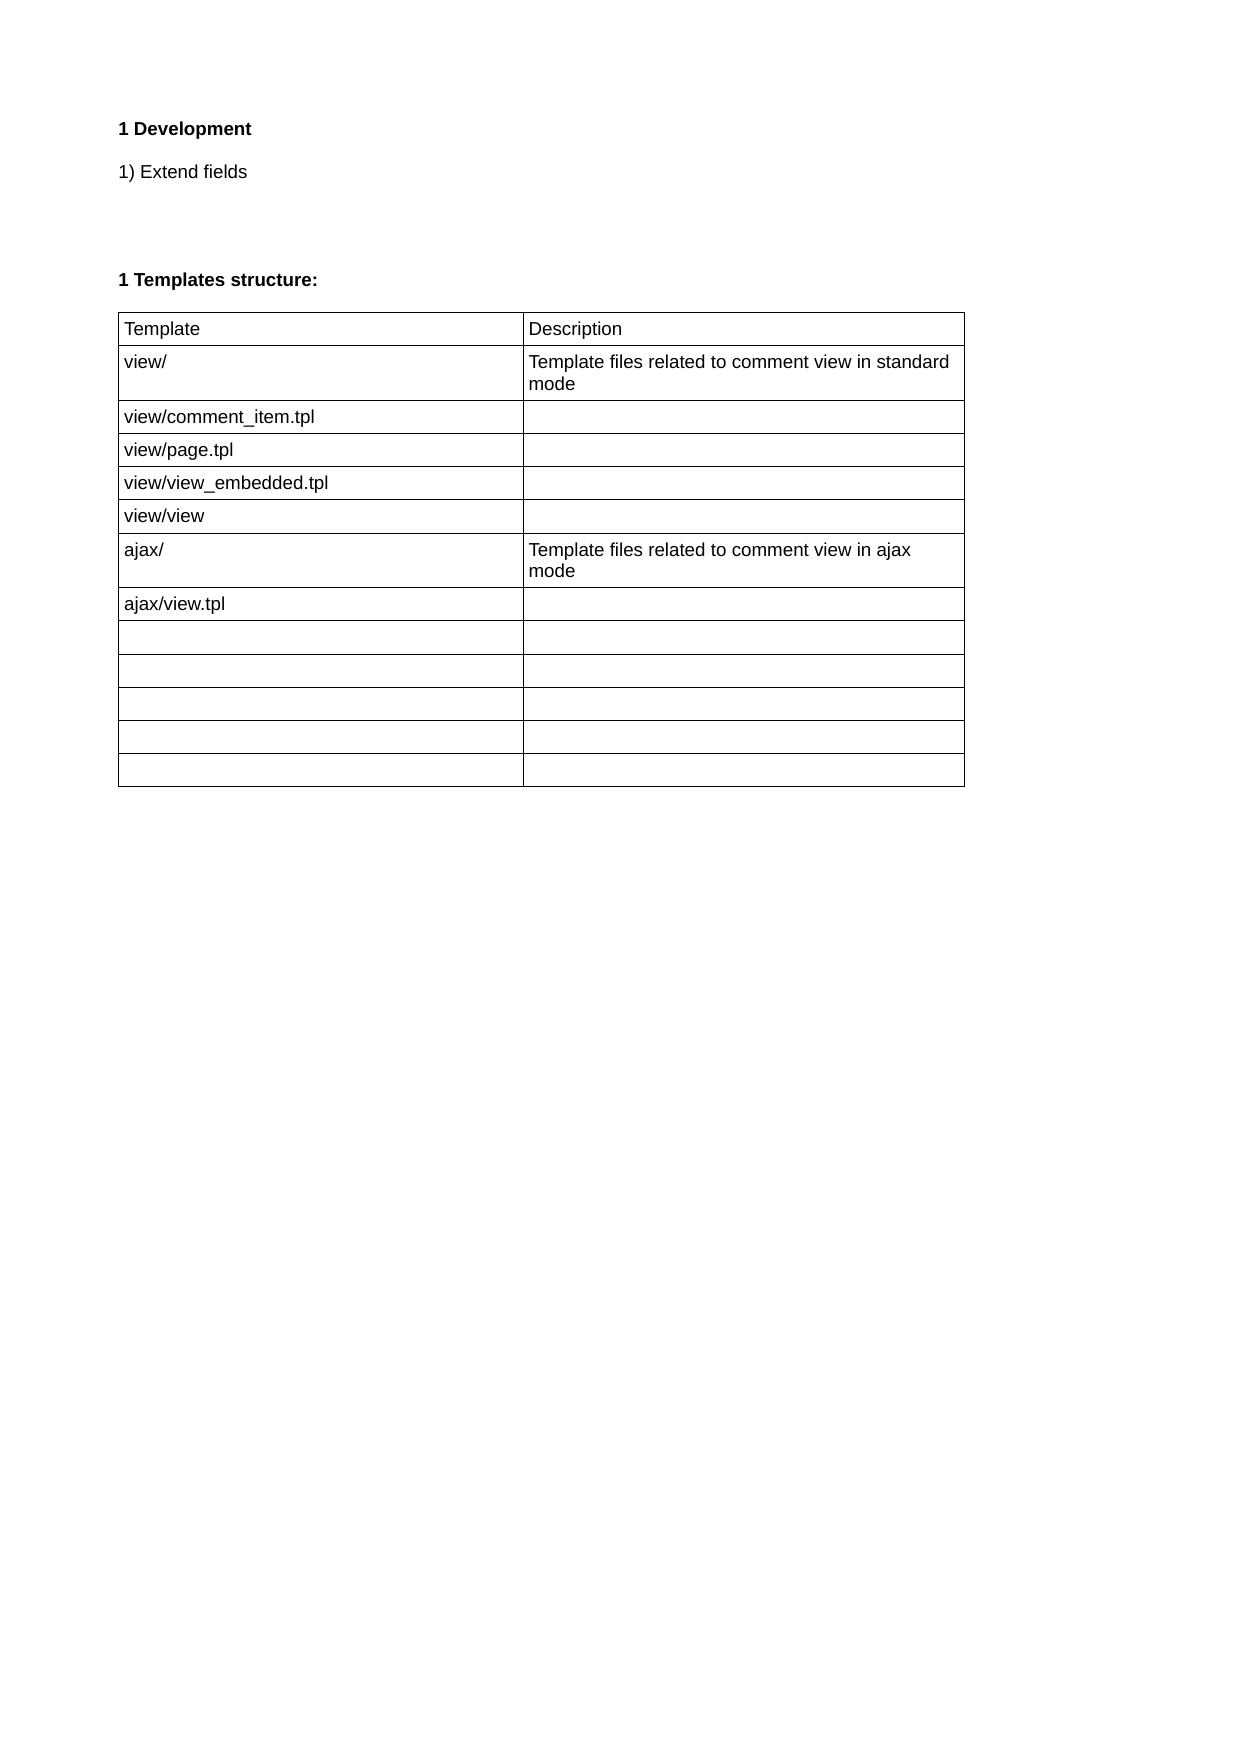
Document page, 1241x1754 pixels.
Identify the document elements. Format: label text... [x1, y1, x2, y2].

table_cell [119, 655, 523, 687]
table_header Template [119, 313, 523, 345]
table_cell view/view [119, 500, 523, 532]
table_cell view/page.tpl [119, 434, 523, 466]
table_header Description [524, 313, 964, 345]
table_cell Template files related to comment view in standard mode [524, 346, 964, 400]
table_cell [524, 688, 964, 720]
table_cell view/comment_item.tpl [119, 401, 523, 433]
table_cell Template files related to comment view in ajax mode [524, 534, 964, 587]
table_cell [119, 688, 523, 720]
table_cell view/view_embedded.tpl [119, 467, 523, 499]
text 1 Development [118, 118, 1122, 140]
table_cell [524, 721, 964, 753]
table_cell [524, 621, 964, 653]
table_cell [524, 500, 964, 532]
text 1 Templates structure: [118, 269, 1122, 291]
table_cell ajax/ [119, 534, 523, 587]
table_cell [524, 401, 964, 433]
table_cell [524, 754, 964, 786]
table_cell [524, 434, 964, 466]
table_cell view/ [119, 346, 523, 400]
table_cell [524, 588, 964, 620]
table_cell [119, 721, 523, 753]
table_cell [524, 655, 964, 687]
text 1) Extend fields [118, 161, 1122, 183]
table_cell [119, 621, 523, 653]
table_cell [524, 467, 964, 499]
table_cell ajax/view.tpl [119, 588, 523, 620]
table_cell [119, 754, 523, 786]
